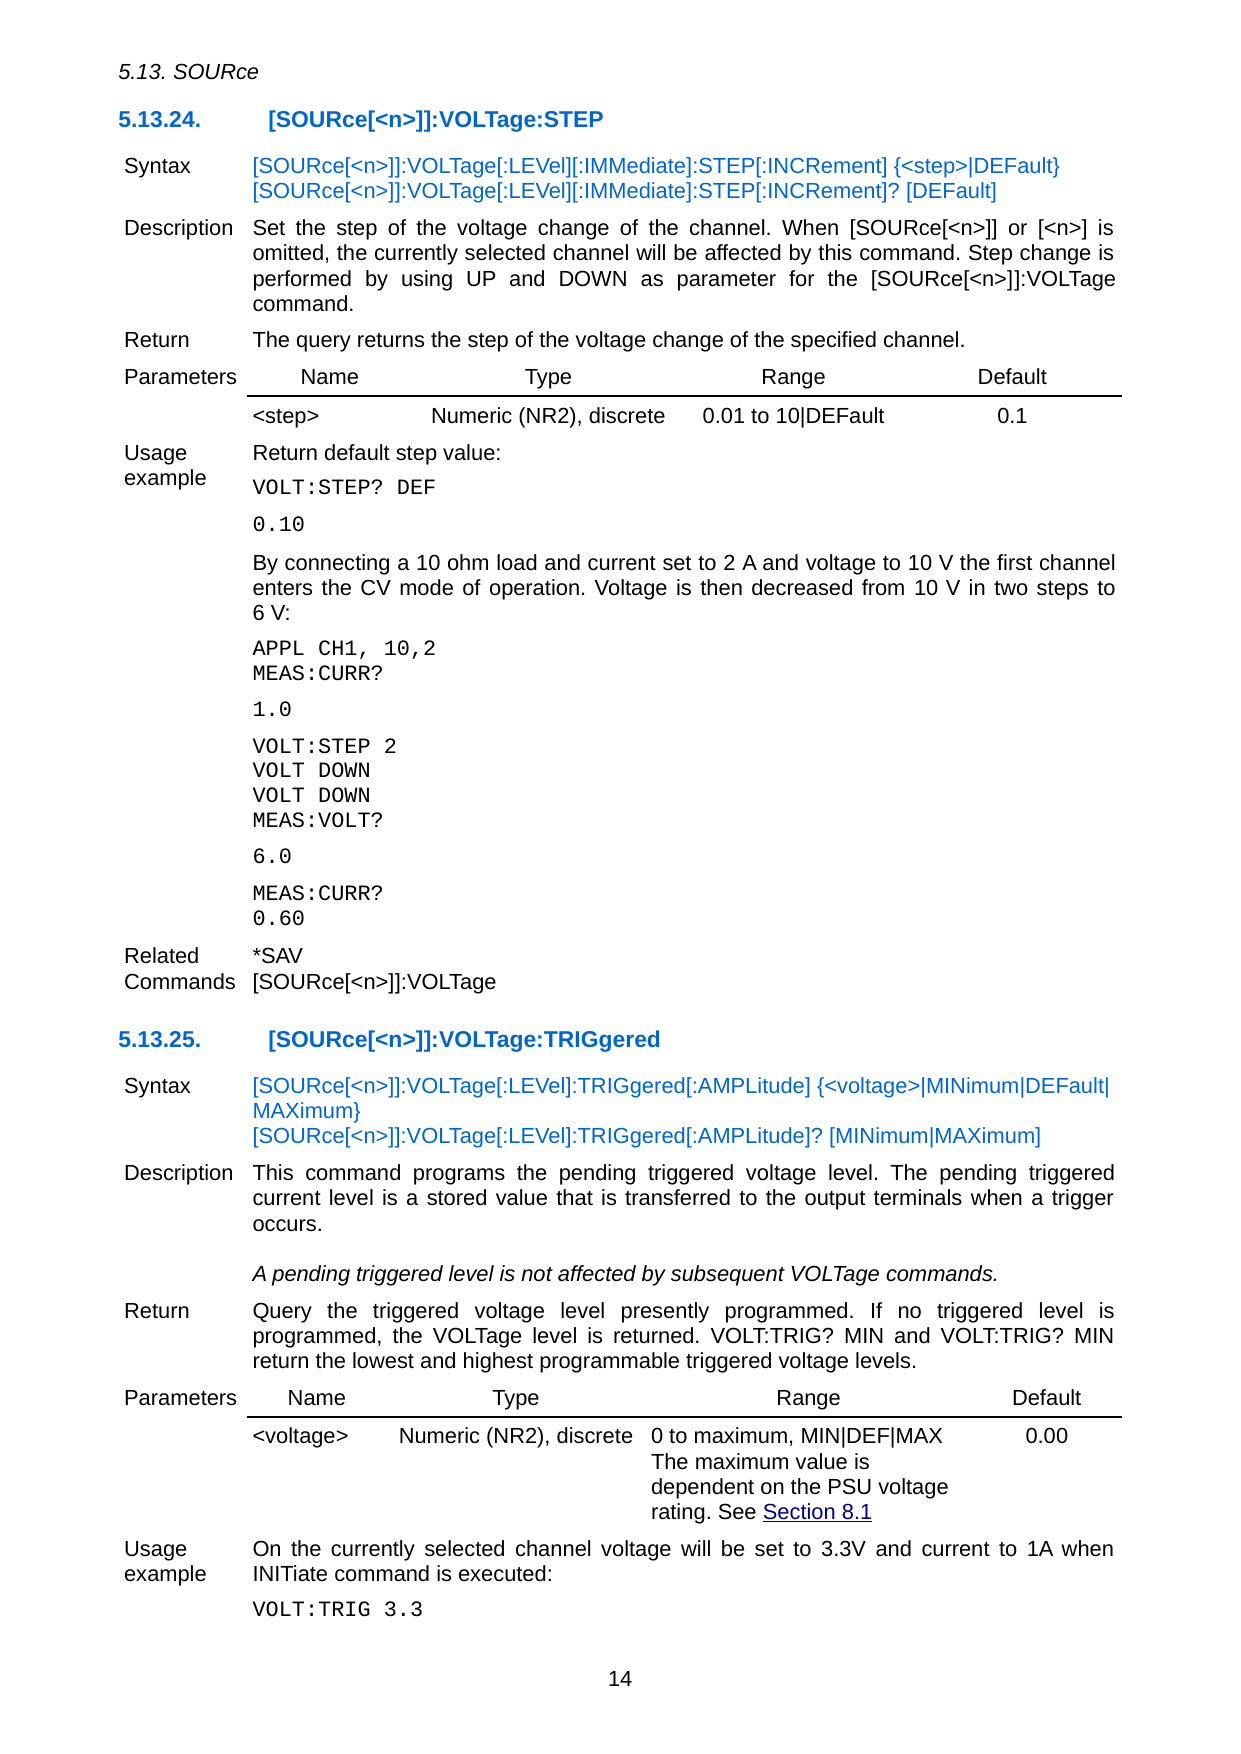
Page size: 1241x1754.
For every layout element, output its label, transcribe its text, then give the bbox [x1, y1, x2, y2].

table_cell <voltage> [247, 1418, 386, 1530]
table_cell Name [247, 358, 412, 395]
table_cell Return [118, 322, 247, 358]
table_cell Description [118, 209, 247, 322]
table_cell The query returns the step of the voltage change of the specified channel. [247, 322, 1122, 358]
table_header Syntax [118, 148, 247, 209]
subtitle [SOURce[<n>]]:VOLTage:TRIGgered [118, 1026, 1122, 1052]
table_cell 0.00 [972, 1418, 1122, 1530]
table_cell Type [412, 358, 684, 395]
subtitle [SOURce[<n>]]:VOLTage:STEP [118, 106, 1122, 133]
table_cell Related Commands [118, 938, 247, 999]
table_cell Usage example [118, 434, 247, 938]
table_cell 0.01 to 10|DEFault [684, 397, 903, 434]
table_cell *SAV [SOURce[<n>]]:VOLTage [247, 938, 1122, 999]
table_cell 0.1 [903, 397, 1122, 434]
table_header Syntax [118, 1067, 247, 1154]
table_cell Parameters [118, 1379, 247, 1530]
table_cell Default [972, 1379, 1122, 1416]
table_cell Return default step value: VOLT:STEP? DEF 0.10 By connecting a 10 ohm load and current set to 2 A and voltage to 10 V the first channel enters the CV mode of operation. Voltage is then decreased from 10 V in two steps to 6 V: APPL CH1, 10,2 MEAS:CURR? 1.0 VOLT:STEP 2 VOLT DOWN VOLT DOWN MEAS:VOLT? 6.0 MEAS:CURR? 0.60 [247, 434, 1122, 938]
table_cell On the currently selected channel voltage will be set to 3.3V and current to 1A when INITiate command is executed: VOLT:TRIG 3.3 [247, 1530, 1122, 1628]
table_cell This command programs the pending triggered voltage level. The pending triggered current level is a stored value that is transferred to the output terminals when a trigger occurs. A pending triggered level is not affected by subsequent VOLTage commands. [247, 1154, 1122, 1292]
table_cell Default [903, 358, 1122, 395]
table_cell Description [118, 1154, 247, 1292]
table_cell Range [645, 1379, 972, 1416]
table_cell Range [684, 358, 903, 395]
table_cell 0 to maximum, MIN|DEF|MAX The maximum value is dependent on the PSU voltage rating. See Section 8.1 [645, 1418, 972, 1530]
table_cell Parameters [118, 358, 247, 434]
table_cell <step> [247, 397, 412, 434]
table_cell Numeric (NR2), discrete [386, 1418, 645, 1530]
table_cell Numeric (NR2), discrete [412, 397, 684, 434]
table_cell Usage example [118, 1530, 247, 1628]
table_cell Return [118, 1292, 247, 1379]
table_cell Set the step of the voltage change of the channel. When [SOURce[<n>]] or [<n>] is omitted, the currently selected channel will be affected by this command. Step change is performed by using UP and DOWN as parameter for the [SOURce[<n>]]:VOLTage command. [247, 209, 1122, 322]
table_cell Type [386, 1379, 645, 1416]
table_cell Name [247, 1379, 386, 1416]
table_header [SOURce[<n>]]:VOLTage[:LEVel][:IMMediate]:STEP[:INCRement] {<step>|DEFault} [SOURce[<n>]]:VOLTage[:LEVel][:IMMediate]:STEP[:INCRement]? [DEFault] [247, 148, 1122, 209]
table_header [SOURce[<n>]]:VOLTage[:LEVel]:TRIGgered[:AMPLitude] {<voltage>|MINimum|DEFault|MAXimum} [SOURce[<n>]]:VOLTage[:LEVel]:TRIGgered[:AMPLitude]? [MINimum|MAXimum] [247, 1067, 1122, 1154]
table_cell Query the triggered voltage level presently programmed. If no triggered level is programmed, the VOLTage level is returned. VOLT:TRIG? MIN and VOLT:TRIG? MIN return the lowest and highest programmable triggered voltage levels. [247, 1292, 1122, 1379]
